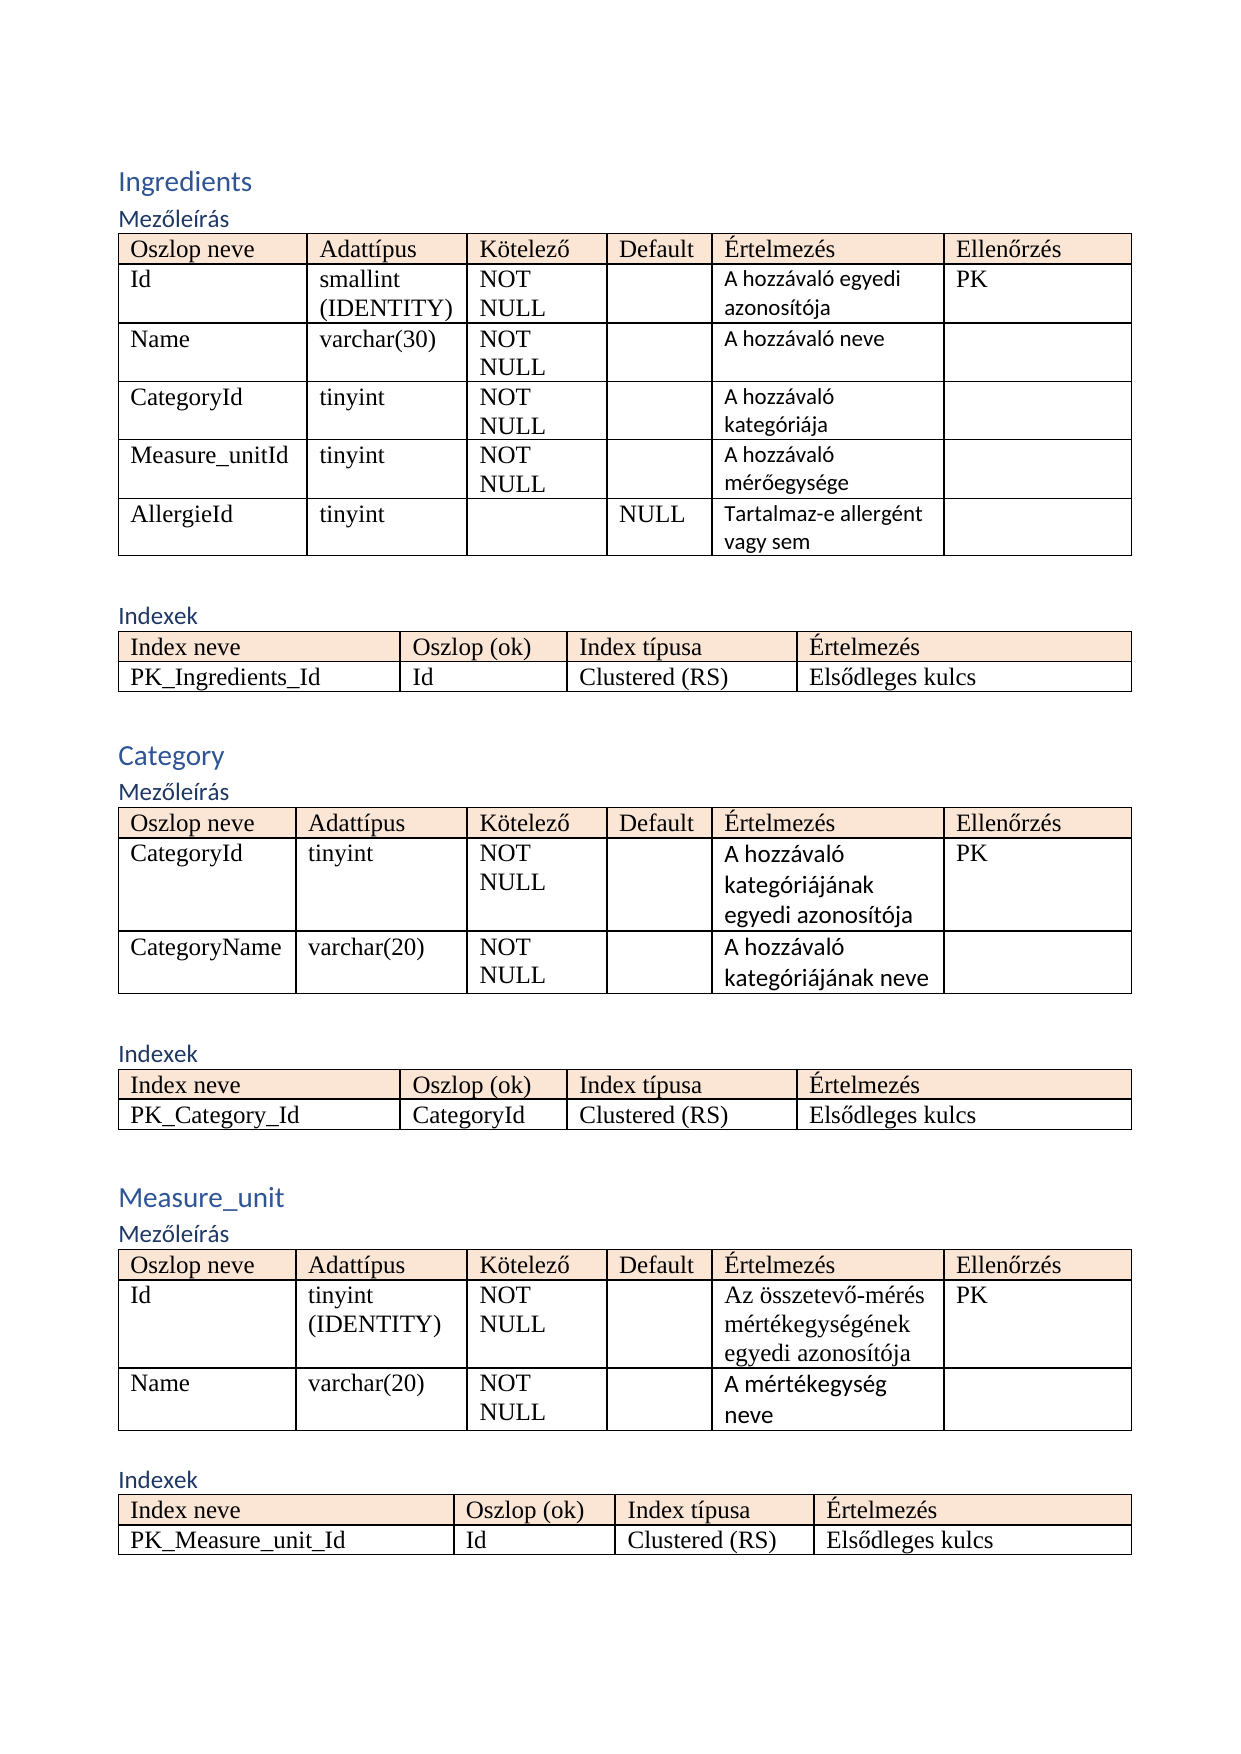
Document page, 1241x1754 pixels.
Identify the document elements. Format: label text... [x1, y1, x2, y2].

table_cell Id [119, 265, 306, 322]
table_cell PK [945, 265, 1131, 322]
table_header Értelmezés [713, 234, 943, 263]
table_cell [945, 382, 1131, 439]
table_cell NOT NULL [468, 440, 606, 498]
table_header Értelmezés [798, 632, 1131, 661]
table_cell Clustered (RS) [568, 1100, 796, 1129]
table_cell smallint (IDENTITY) [308, 265, 466, 322]
table_cell tinyint [308, 440, 466, 498]
table_cell [608, 440, 711, 498]
table_header Oszlop neve [119, 234, 306, 263]
table_cell Clustered (RS) [568, 662, 796, 691]
table_cell AllergieId [119, 499, 306, 555]
table_cell [608, 1369, 711, 1430]
table_cell Id [119, 1281, 295, 1367]
table_header Oszlop (ok) [401, 632, 566, 661]
table_header Értelmezés [815, 1495, 1131, 1524]
table_header Ellenőrzés [945, 808, 1131, 837]
table_cell Id [401, 662, 566, 691]
table_header Adattípus [308, 234, 466, 263]
table_cell tinyint [308, 499, 466, 555]
table_header Adattípus [297, 1250, 466, 1279]
table_cell NOT NULL [468, 839, 606, 930]
table_cell Measure_unitId [119, 440, 306, 498]
table_cell NOT NULL [468, 1369, 606, 1430]
table_header Index típusa [568, 1070, 796, 1098]
text Mezőleírás [118, 203, 1122, 233]
table_cell CategoryName [119, 932, 295, 993]
table_cell CategoryId [401, 1100, 566, 1129]
table_cell PK_Ingredients_Id [119, 662, 399, 691]
table_cell A hozzávaló kategóriája [713, 382, 943, 439]
table_cell [468, 499, 606, 555]
text Ingredients [118, 163, 1122, 199]
table_header Adattípus [297, 808, 466, 837]
table_cell tinyint [297, 839, 466, 930]
table_cell NOT NULL [468, 382, 606, 439]
table_cell [945, 932, 1131, 993]
table_cell A hozzávaló neve [713, 324, 943, 381]
table_header Default [608, 1250, 711, 1279]
table_cell tinyint (IDENTITY) [297, 1281, 466, 1367]
table_cell [945, 440, 1131, 498]
table_cell A hozzávaló kategóriájának neve [713, 932, 943, 993]
table_header Index neve [119, 1495, 453, 1524]
table_cell A mértékegység neve [713, 1369, 943, 1430]
table_cell [945, 324, 1131, 381]
table_cell PK_Measure_unit_Id [119, 1526, 453, 1554]
text Mezőleírás [118, 777, 1122, 807]
table_cell Id [455, 1526, 614, 1554]
table_header Default [608, 808, 711, 837]
text Measure_unit [118, 1179, 1122, 1214]
table_cell Name [119, 1369, 295, 1430]
table_cell A hozzávaló kategóriájának egyedi azonosítója [713, 839, 943, 930]
table_cell A hozzávaló egyedi azonosítója [713, 265, 943, 322]
table_header Kötelező [468, 234, 606, 263]
table_header Oszlop (ok) [455, 1495, 614, 1524]
table_header Oszlop (ok) [401, 1070, 566, 1098]
table_cell CategoryId [119, 839, 295, 930]
text Indexek [118, 1464, 1122, 1494]
table_cell NOT NULL [468, 1281, 606, 1367]
table_cell Elsődleges kulcs [815, 1526, 1131, 1554]
table_cell [608, 932, 711, 993]
table_cell [945, 499, 1131, 555]
table_header Kötelező [468, 808, 606, 837]
table_cell PK [945, 839, 1131, 930]
table_cell tinyint [308, 382, 466, 439]
table_cell [945, 1369, 1131, 1430]
table_cell PK_Category_Id [119, 1100, 399, 1129]
table_header Ellenőrzés [945, 234, 1131, 263]
table_cell Elsődleges kulcs [798, 1100, 1131, 1129]
table_cell NOT NULL [468, 265, 606, 322]
text Indexek [118, 601, 1122, 631]
table_header Index neve [119, 1070, 399, 1098]
table_header Index típusa [616, 1495, 813, 1524]
table_header Értelmezés [713, 1250, 943, 1279]
table_header Oszlop neve [119, 1250, 295, 1279]
table_cell varchar(30) [308, 324, 466, 381]
table_cell [608, 1281, 711, 1367]
table_cell Az összetevő-mérés mértékegységének egyedi azonosítója [713, 1281, 943, 1367]
table_cell [608, 382, 711, 439]
table_cell Tartalmaz-e allergént vagy sem [713, 499, 943, 555]
table_cell CategoryId [119, 382, 306, 439]
table_cell PK [945, 1281, 1131, 1367]
table_header Értelmezés [798, 1070, 1131, 1098]
text Mezőleírás [118, 1218, 1122, 1249]
table_cell Clustered (RS) [616, 1526, 813, 1554]
table_cell Name [119, 324, 306, 381]
table_cell varchar(20) [297, 1369, 466, 1430]
table_cell NOT NULL [468, 932, 606, 993]
text Category [118, 737, 1122, 772]
table_header Kötelező [468, 1250, 606, 1279]
table_header Ellenőrzés [945, 1250, 1131, 1279]
table_cell Elsődleges kulcs [798, 662, 1131, 691]
table_cell [608, 839, 711, 930]
table_cell A hozzávaló mérőegysége [713, 440, 943, 498]
table_header Default [608, 234, 711, 263]
table_cell [608, 324, 711, 381]
table_header Index neve [119, 632, 399, 661]
table_header Index típusa [568, 632, 796, 661]
table_header Oszlop neve [119, 808, 295, 837]
table_cell NULL [608, 499, 711, 555]
table_cell [608, 265, 711, 322]
table_cell NOT NULL [468, 324, 606, 381]
text Indexek [118, 1038, 1122, 1069]
table_header Értelmezés [713, 808, 943, 837]
table_cell varchar(20) [297, 932, 466, 993]
